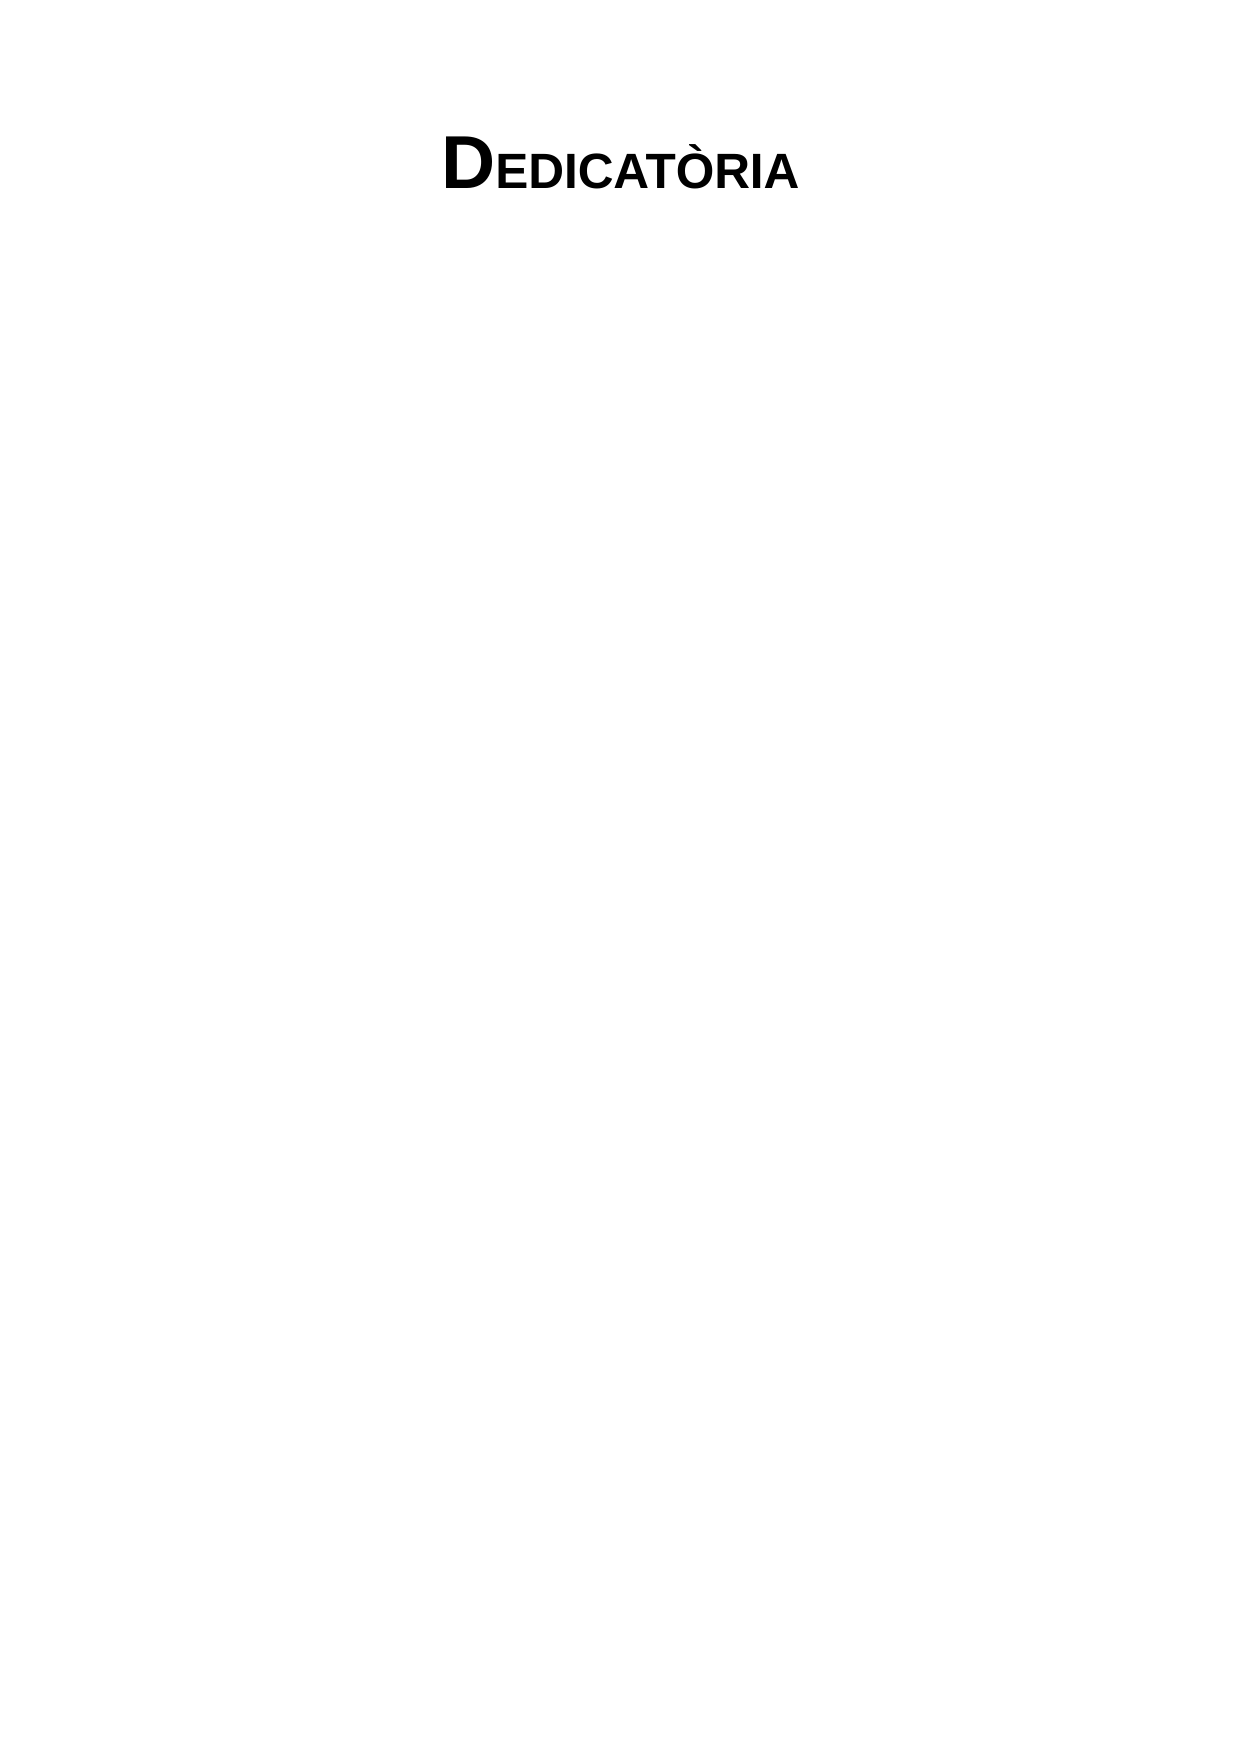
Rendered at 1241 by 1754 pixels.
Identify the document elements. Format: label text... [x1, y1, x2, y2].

text Dedicatòria [118, 118, 1122, 204]
